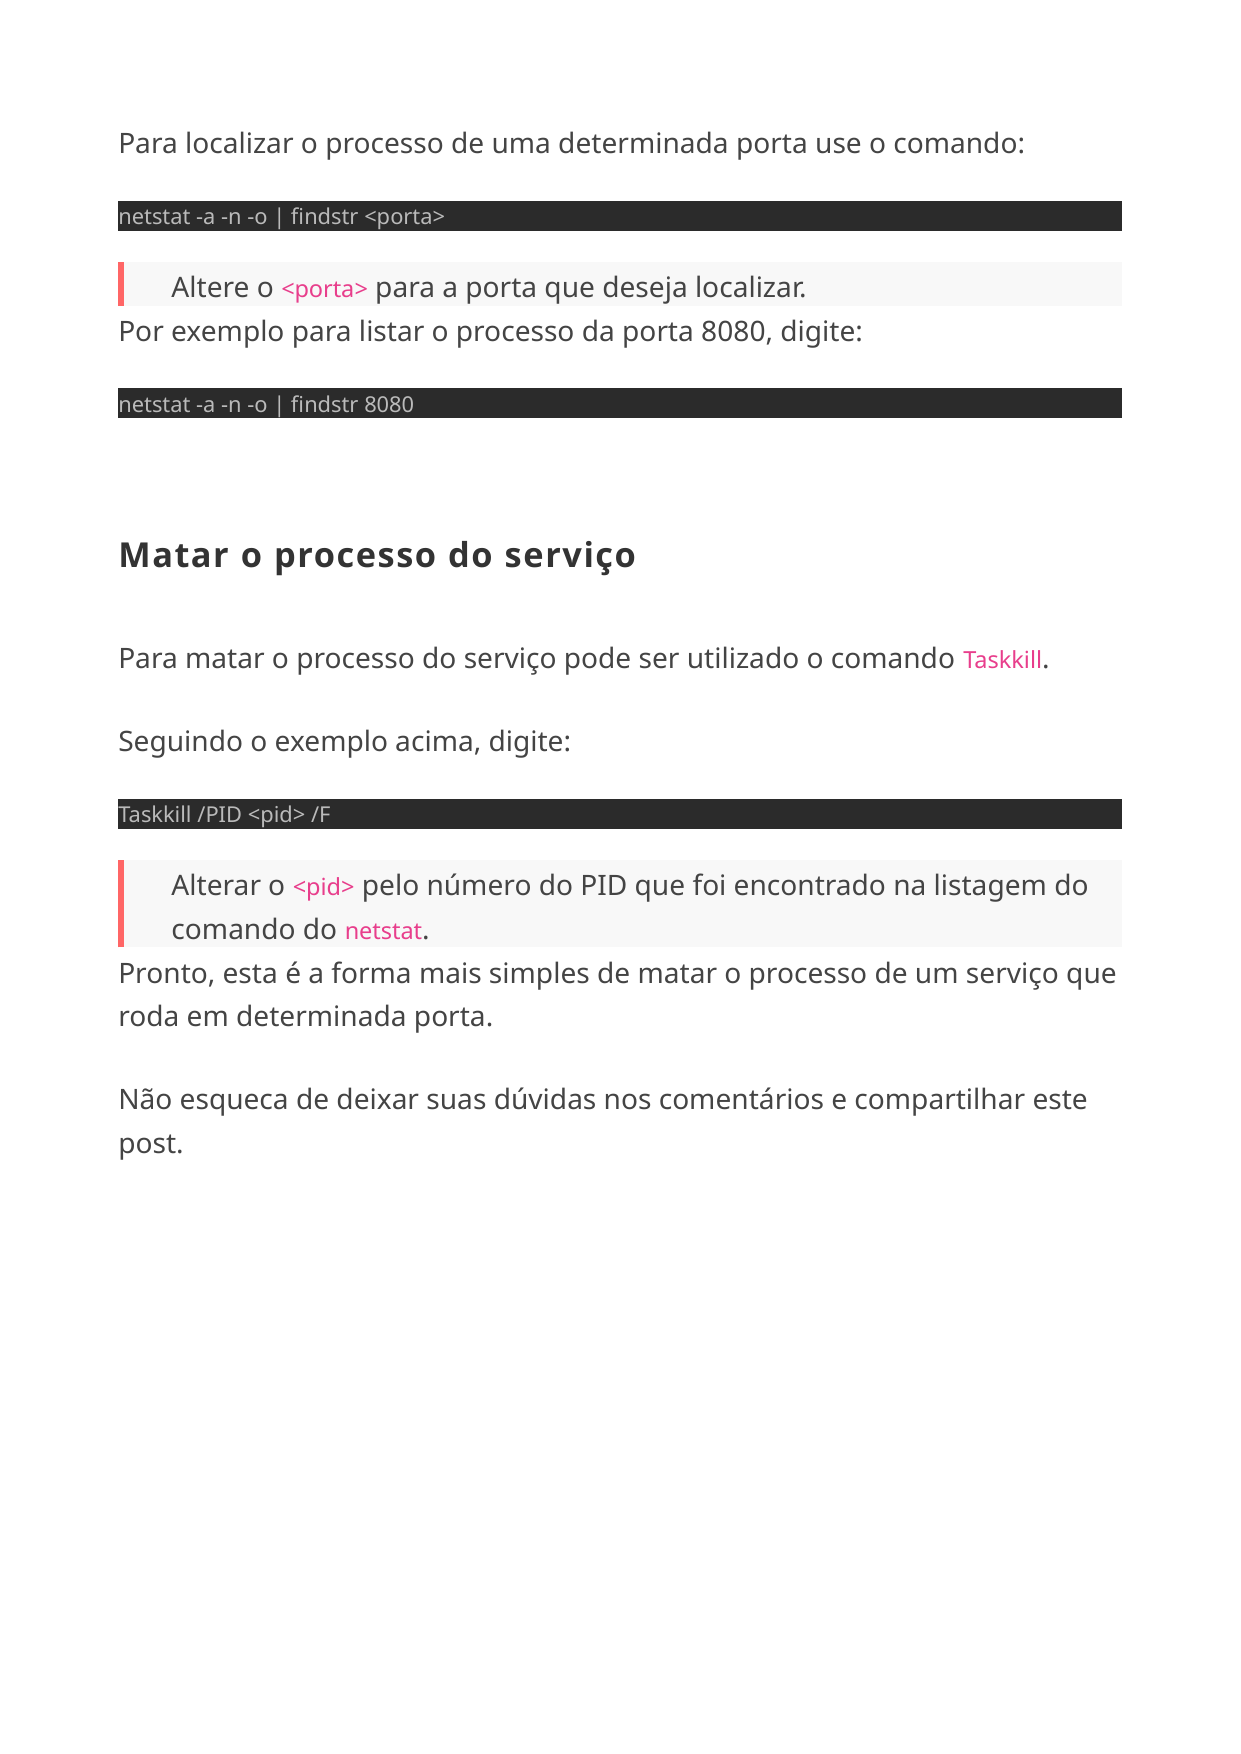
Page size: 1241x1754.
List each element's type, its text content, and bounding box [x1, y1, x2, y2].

subtitle Matar o processo do serviço [118, 530, 1122, 577]
text Para localizar o processo de uma determinada porta use o comando: [118, 118, 1122, 162]
text Não esqueca de deixar suas dúvidas nos comentários e compartilhar este post. [118, 1074, 1122, 1162]
text netstat -a -n -o | findstr <porta> [118, 201, 1122, 231]
text Por exemplo para listar o processo da porta 8080, digite: [118, 306, 1122, 349]
text netstat -a -n -o | findstr 8080 [118, 388, 1122, 418]
text Altere o <porta> para a porta que deseja localizar. [124, 262, 1122, 306]
text Taskkill /PID <pid> /F [118, 799, 1122, 829]
text Para matar o processo do serviço pode ser utilizado o comando Taskkill. [118, 633, 1122, 677]
text Seguindo o exemplo acima, digite: [118, 716, 1122, 760]
text Alterar o <pid> pelo número do PID que foi encontrado na listagem do comando do netstat. [124, 860, 1122, 947]
text Pronto, esta é a forma mais simples de matar o processo de um serviço que roda em determinada porta. [118, 947, 1122, 1035]
